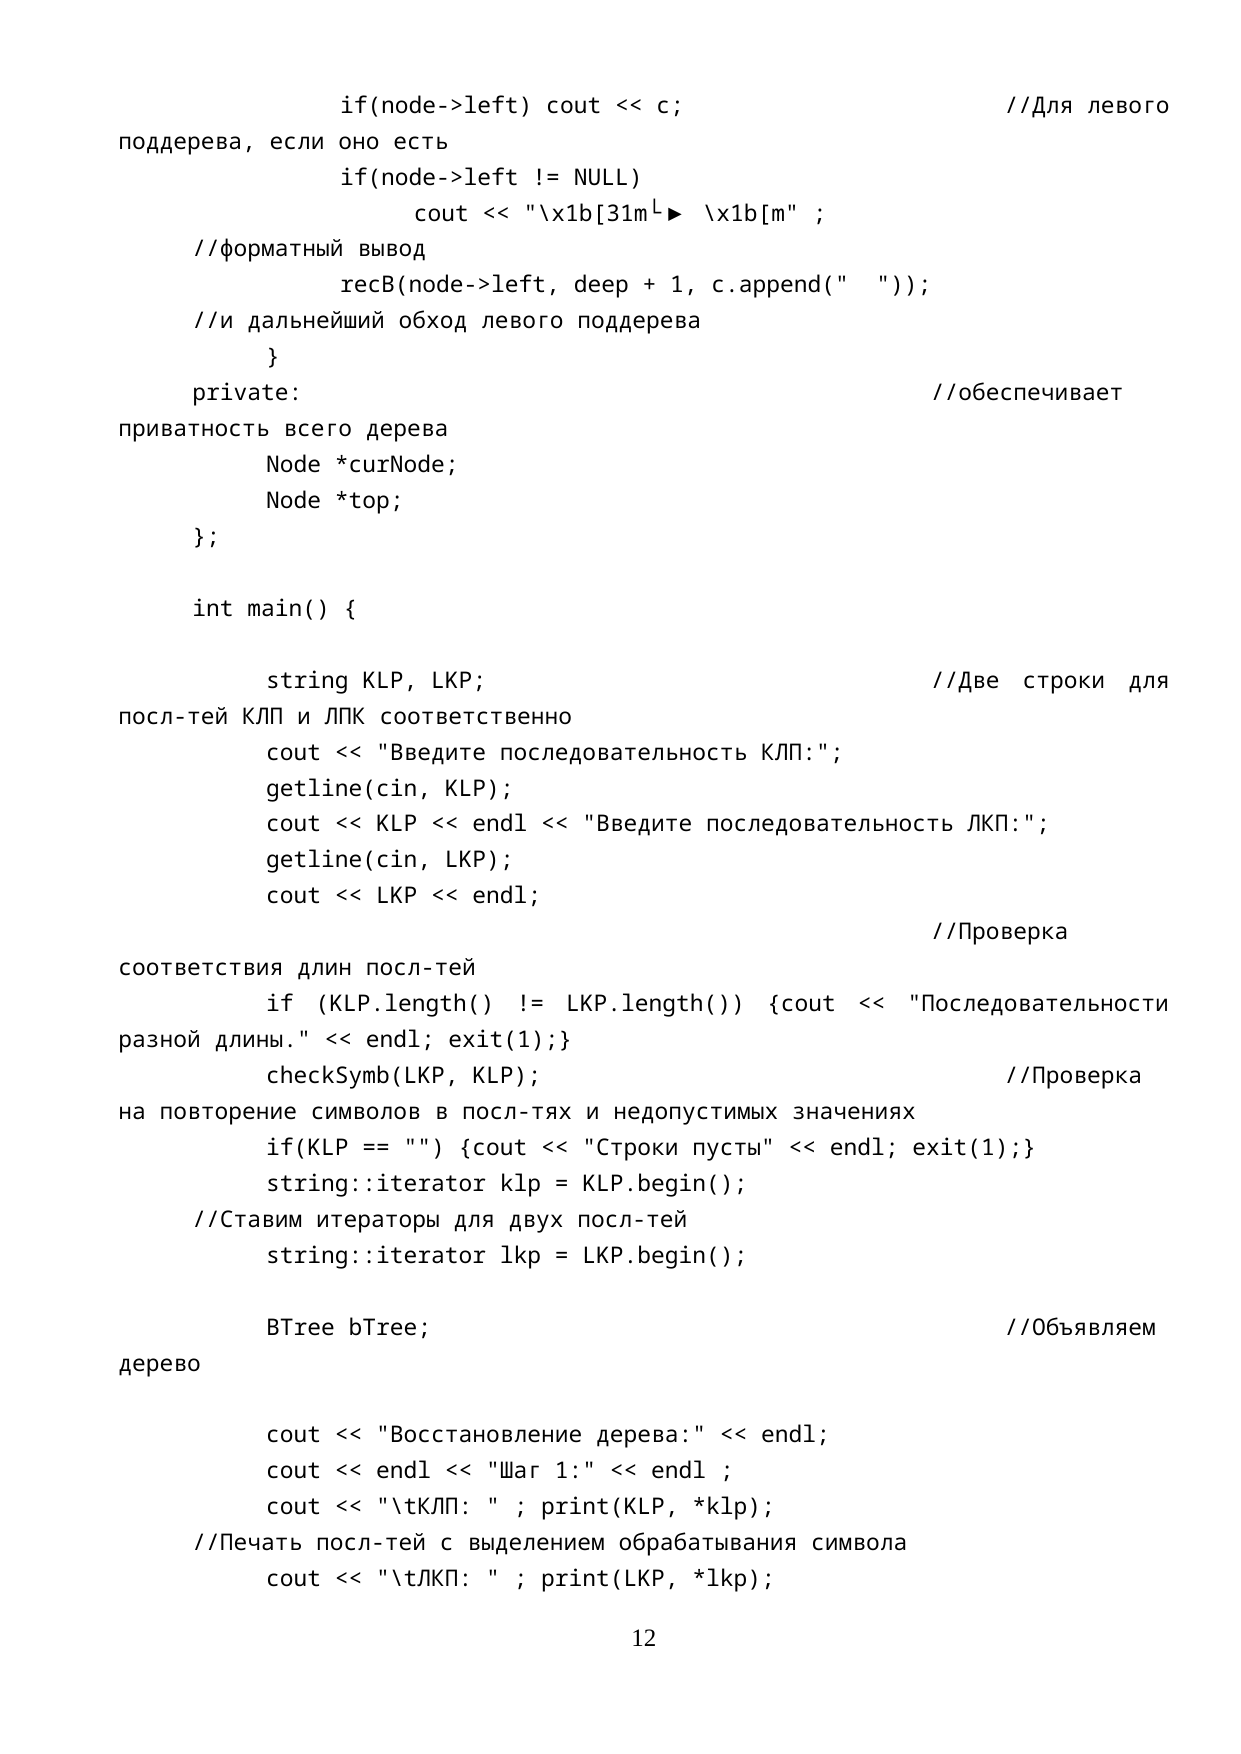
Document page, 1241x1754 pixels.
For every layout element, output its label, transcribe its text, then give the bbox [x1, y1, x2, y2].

text cout << "\tЛКП: " ; print(LKP, *lkp); [118, 1562, 1169, 1593]
text cout << "Восстановление дерева:" << endl; [118, 1418, 1169, 1449]
text getline(cin, LKP); [118, 843, 1169, 874]
text //Проверка соответствия длин посл-тей [118, 915, 1169, 982]
text BTree bTree; //Объявляем дерево [118, 1311, 1169, 1378]
text int main() { [118, 592, 1169, 623]
text private: //обеспечивает приватность всего дерева [118, 376, 1169, 443]
text } [118, 340, 1169, 371]
text Node *top; [118, 484, 1169, 515]
text if(KLP == "") {cout << "Строки пусты" << endl; exit(1);} [118, 1131, 1169, 1162]
text cout << "\x1b[31m└▶ \x1b[m" ; //форматный вывод [118, 196, 1169, 264]
text Node *curNode; [118, 448, 1169, 479]
text cout << endl << "Шаг 1:" << endl ; [118, 1454, 1169, 1486]
text cout << LKP << endl; [118, 879, 1169, 911]
text if(node->left != NULL) [118, 161, 1169, 192]
text cout << KLP << endl << "Введите последовательность ЛКП:"; [118, 807, 1169, 839]
text }; [118, 520, 1169, 551]
text if (KLP.length() != LKP.length()) {cout << "Последовательности разной длины." << endl; exit(1);} [118, 987, 1169, 1054]
text recB(node->left, deep + 1, c.append(" ")); //и дальнейший обход левого поддерева [118, 268, 1169, 336]
text string::iterator lkp = LKP.begin(); [118, 1239, 1169, 1270]
text string::iterator klp = KLP.begin(); //Ставим итераторы для двух посл-тей [118, 1167, 1169, 1234]
text checkSymb(LKP, KLP); //Проверка на повторение символов в посл-тях и недопустимых значениях [118, 1059, 1169, 1126]
text cout << "\tКЛП: " ; print(KLP, *klp); //Печать посл-тей с выделением обрабатывания символа [118, 1490, 1169, 1557]
text string KLP, LKP; //Две строки для посл-тей КЛП и ЛПК соответственно [118, 664, 1169, 731]
text cout << "Введите последовательность КЛП:"; [118, 736, 1169, 767]
text if(node->left) cout << c; //Для левого поддерева, если оно есть [118, 89, 1169, 156]
text getline(cin, KLP); [118, 771, 1169, 803]
